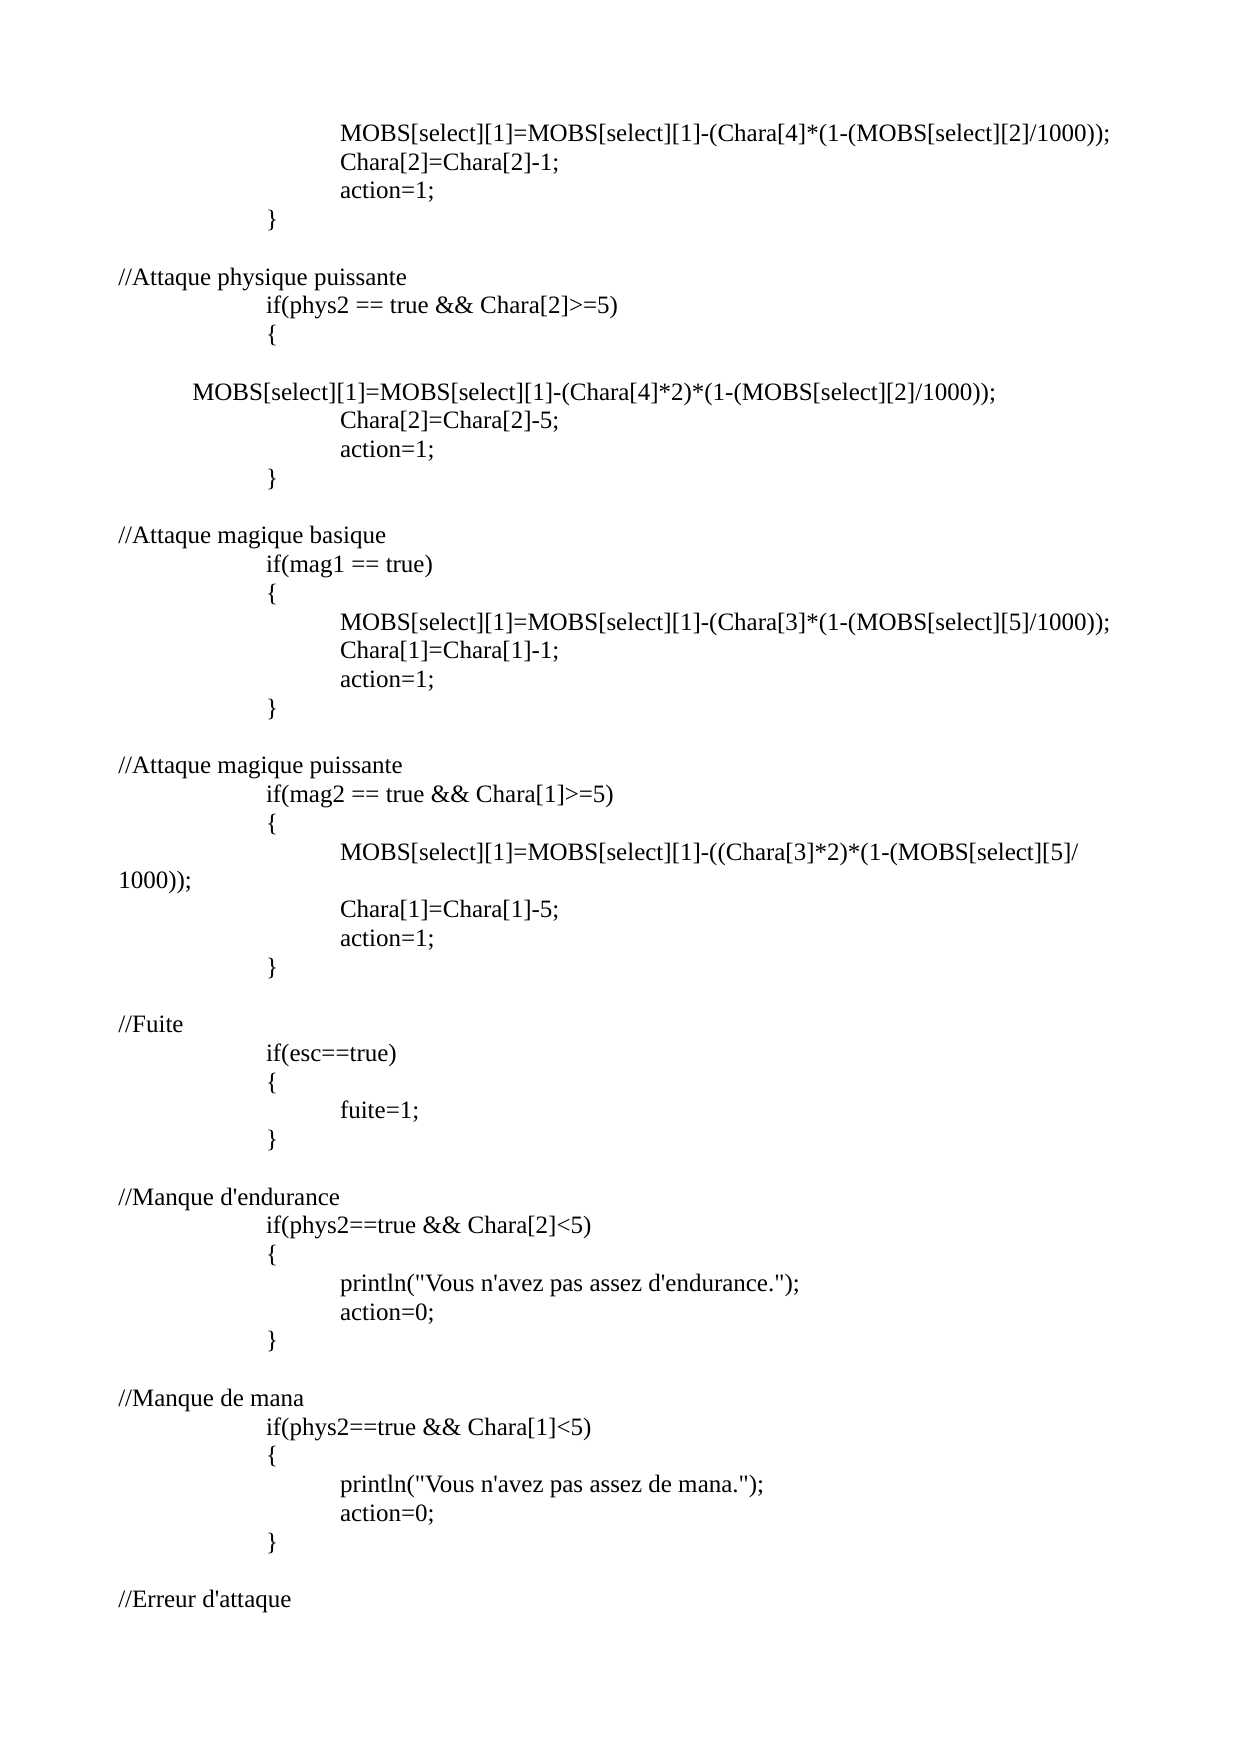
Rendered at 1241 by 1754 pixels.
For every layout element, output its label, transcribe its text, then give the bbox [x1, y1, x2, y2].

text action=1; [118, 434, 1122, 463]
text MOBS[select][1]=MOBS[select][1]-(Chara[4]*2)*(1-(MOBS[select][2]/1000)); [118, 348, 1122, 406]
text } [118, 1124, 1122, 1153]
text Chara[1]=Chara[1]-5; [118, 894, 1122, 923]
text { [118, 578, 1122, 607]
text action=1; [118, 664, 1122, 693]
text Chara[2]=Chara[2]-1; [118, 147, 1122, 176]
text MOBS[select][1]=MOBS[select][1]-((Chara[3]*2)*(1-(MOBS[select][5]/1000)); [118, 837, 1122, 894]
text if(phys2==true && Chara[1]<5) [118, 1412, 1122, 1441]
text } [118, 693, 1122, 722]
text println("Vous n'avez pas assez d'endurance."); [118, 1268, 1122, 1297]
text action=1; [118, 176, 1122, 204]
text //Manque d'endurance [118, 1182, 1122, 1211]
text if(mag1 == true) [118, 549, 1122, 578]
text { [118, 1067, 1122, 1096]
text fuite=1; [118, 1096, 1122, 1124]
text MOBS[select][1]=MOBS[select][1]-(Chara[3]*(1-(MOBS[select][5]/1000)); [118, 607, 1122, 636]
text action=0; [118, 1498, 1122, 1527]
text { [118, 808, 1122, 837]
text if(mag2 == true && Chara[1]>=5) [118, 779, 1122, 808]
text println("Vous n'avez pas assez de mana."); [118, 1469, 1122, 1498]
text } [118, 952, 1122, 981]
text //Attaque physique puissante [118, 262, 1122, 291]
text //Fuite [118, 1009, 1122, 1038]
text Chara[2]=Chara[2]-5; [118, 406, 1122, 434]
text //Attaque magique puissante [118, 751, 1122, 779]
text //Erreur d'attaque [118, 1584, 1122, 1613]
text } [118, 204, 1122, 233]
text action=0; [118, 1297, 1122, 1326]
text if(phys2==true && Chara[2]<5) [118, 1211, 1122, 1239]
text Chara[1]=Chara[1]-1; [118, 636, 1122, 664]
text MOBS[select][1]=MOBS[select][1]-(Chara[4]*(1-(MOBS[select][2]/1000)); [118, 118, 1122, 147]
text { [118, 1441, 1122, 1469]
text action=1; [118, 923, 1122, 952]
text //Attaque magique basique [118, 521, 1122, 549]
text } [118, 463, 1122, 492]
text { [118, 319, 1122, 348]
text if(phys2 == true && Chara[2]>=5) [118, 291, 1122, 319]
text { [118, 1239, 1122, 1268]
text if(esc==true) [118, 1038, 1122, 1067]
text } [118, 1326, 1122, 1354]
text //Manque de mana [118, 1383, 1122, 1412]
text } [118, 1527, 1122, 1556]
